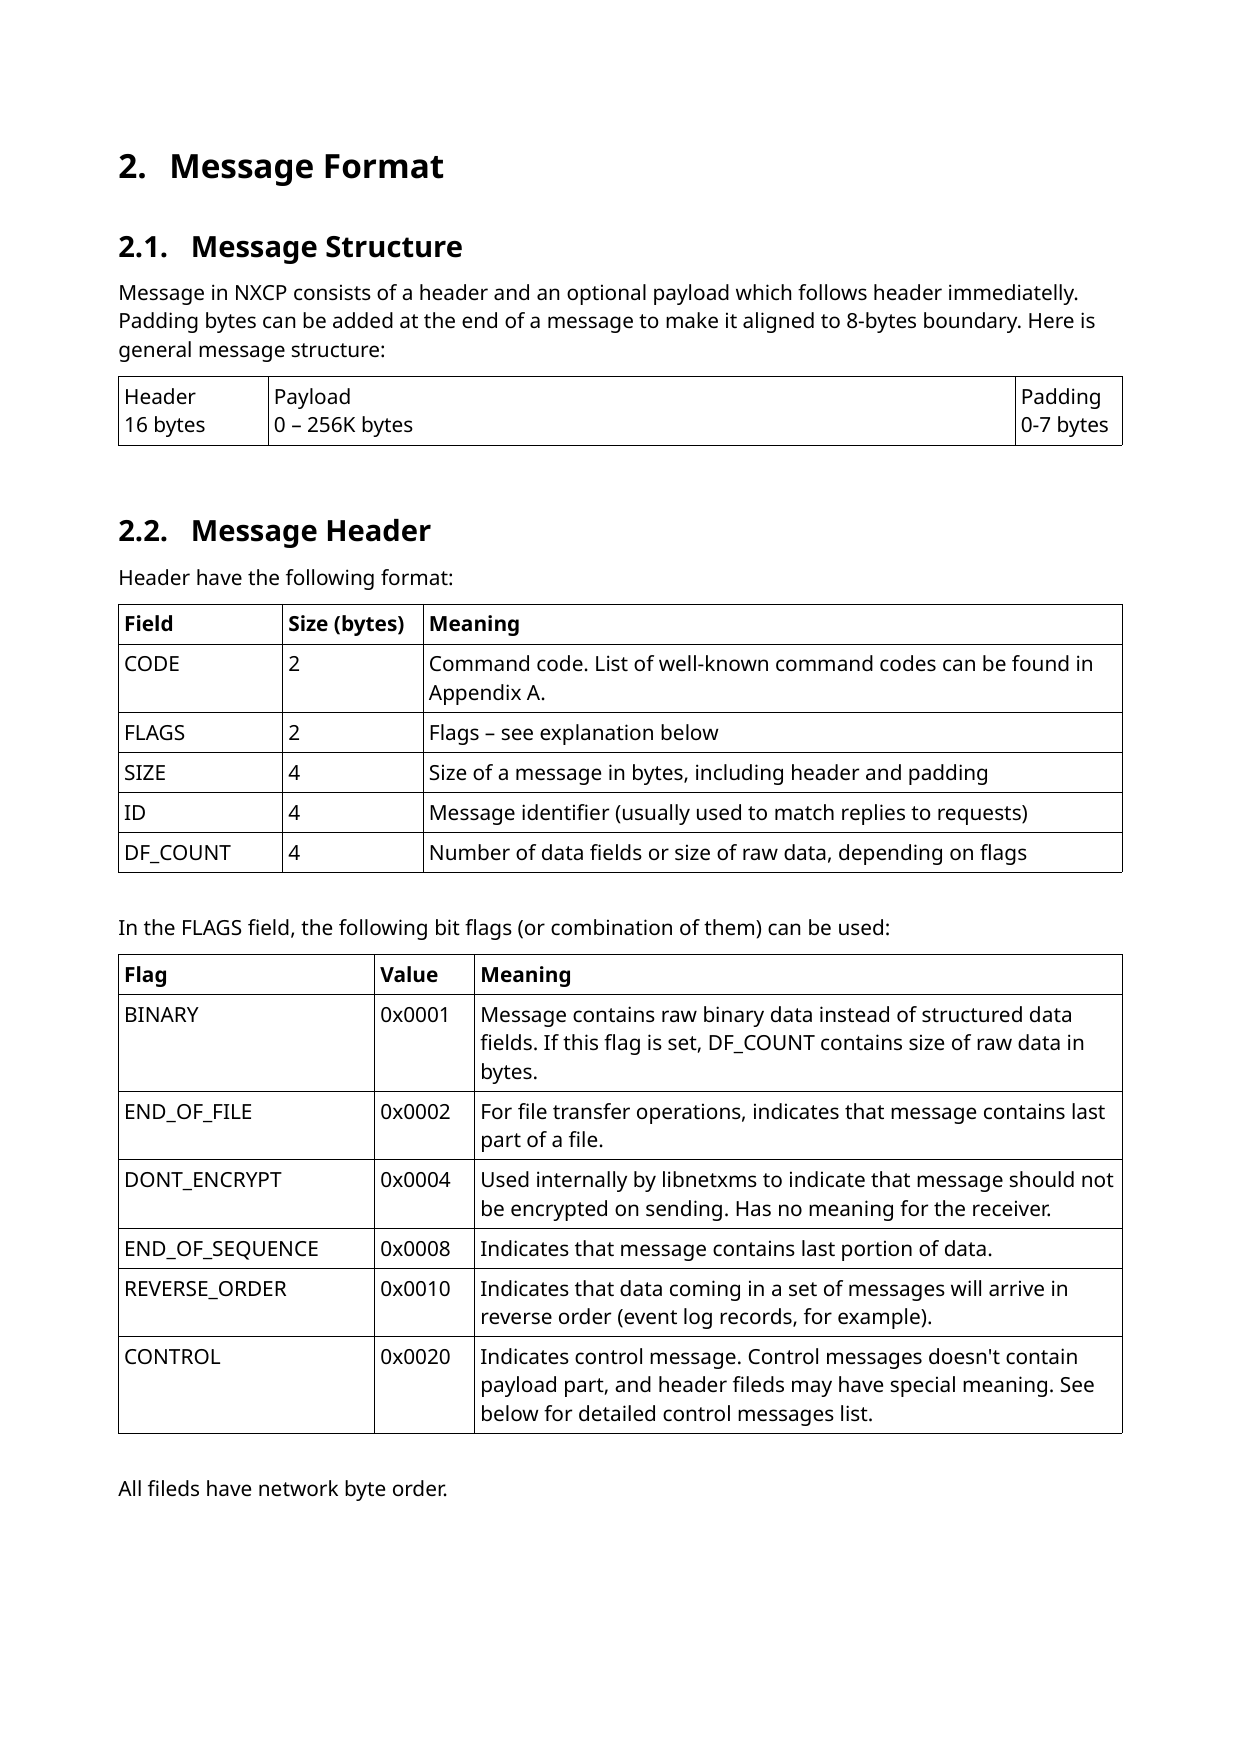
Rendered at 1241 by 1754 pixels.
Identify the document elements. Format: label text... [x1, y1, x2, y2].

table_cell Message contains raw binary data instead of structured data fields. If this flag is set, DF_COUNT contains size of raw data in bytes. [475, 995, 1122, 1091]
table_cell CODE [119, 645, 282, 712]
table_cell 0x0020 [375, 1337, 474, 1433]
text All fileds have network byte order. [118, 1474, 1122, 1503]
table_header Field [119, 605, 282, 644]
table_cell DONT_ENCRYPT [119, 1160, 374, 1228]
table_header Flag [119, 955, 374, 994]
table_cell 0x0008 [375, 1229, 474, 1268]
text Message in NXCP consists of a header and an optional payload which follows header immediatelly. Padding bytes can be added at the end of a message to make it aligned to 8-bytes boundary. Here is general message structure: [118, 278, 1122, 363]
table_cell Command code. List of well-known command codes can be found in Appendix A. [424, 645, 1122, 712]
table_header Meaning [475, 955, 1122, 994]
table_header Meaning [424, 605, 1122, 644]
table_cell Message identifier (usually used to match replies to requests) [424, 793, 1122, 832]
table_cell ID [119, 793, 282, 832]
table_header Size (bytes) [283, 605, 423, 644]
table_cell 0x0010 [375, 1269, 474, 1336]
table_cell Used internally by libnetxms to indicate that message should not be encrypted on sending. Has no meaning for the receiver. [475, 1160, 1122, 1228]
table_cell SIZE [119, 753, 282, 792]
table_cell 2 [283, 713, 423, 752]
subtitle Message Structure [118, 226, 1122, 266]
table_cell 4 [283, 753, 423, 792]
table_cell 0x0004 [375, 1160, 474, 1228]
table_cell 4 [283, 793, 423, 832]
table_cell 0x0001 [375, 995, 474, 1091]
table_cell BINARY [119, 995, 374, 1091]
text Header have the following format: [118, 563, 1122, 591]
table_cell Flags – see explanation below [424, 713, 1122, 752]
table_cell Size of a message in bytes, including header and padding [424, 753, 1122, 792]
table_cell Indicates control message. Control messages doesn't contain payload part, and header fileds may have special meaning. See below for detailed control messages list. [475, 1337, 1122, 1433]
table_cell REVERSE_ORDER [119, 1269, 374, 1336]
table_cell END_OF_SEQUENCE [119, 1229, 374, 1268]
table_cell 2 [283, 645, 423, 712]
table_header Payload 0 – 256K bytes [269, 377, 1015, 444]
table_cell 4 [283, 833, 423, 872]
table_cell Indicates that message contains last portion of data. [475, 1229, 1122, 1268]
table_header Value [375, 955, 474, 994]
table_cell Indicates that data coming in a set of messages will arrive in reverse order (event log records, for example). [475, 1269, 1122, 1336]
table_cell For file transfer operations, indicates that message contains last part of a file. [475, 1092, 1122, 1159]
table_cell Number of data fields or size of raw data, depending on flags [424, 833, 1122, 872]
table_header Header 16 bytes [119, 377, 268, 444]
subtitle Message Header [118, 511, 1122, 550]
subtitle Message Format [118, 143, 1122, 188]
table_header Padding 0-7 bytes [1016, 377, 1122, 444]
text In the FLAGS field, the following bit flags (or combination of them) can be used: [118, 913, 1122, 942]
table_cell 0x0002 [375, 1092, 474, 1159]
table_cell FLAGS [119, 713, 282, 752]
table_cell CONTROL [119, 1337, 374, 1433]
table_cell DF_COUNT [119, 833, 282, 872]
table_cell END_OF_FILE [119, 1092, 374, 1159]
